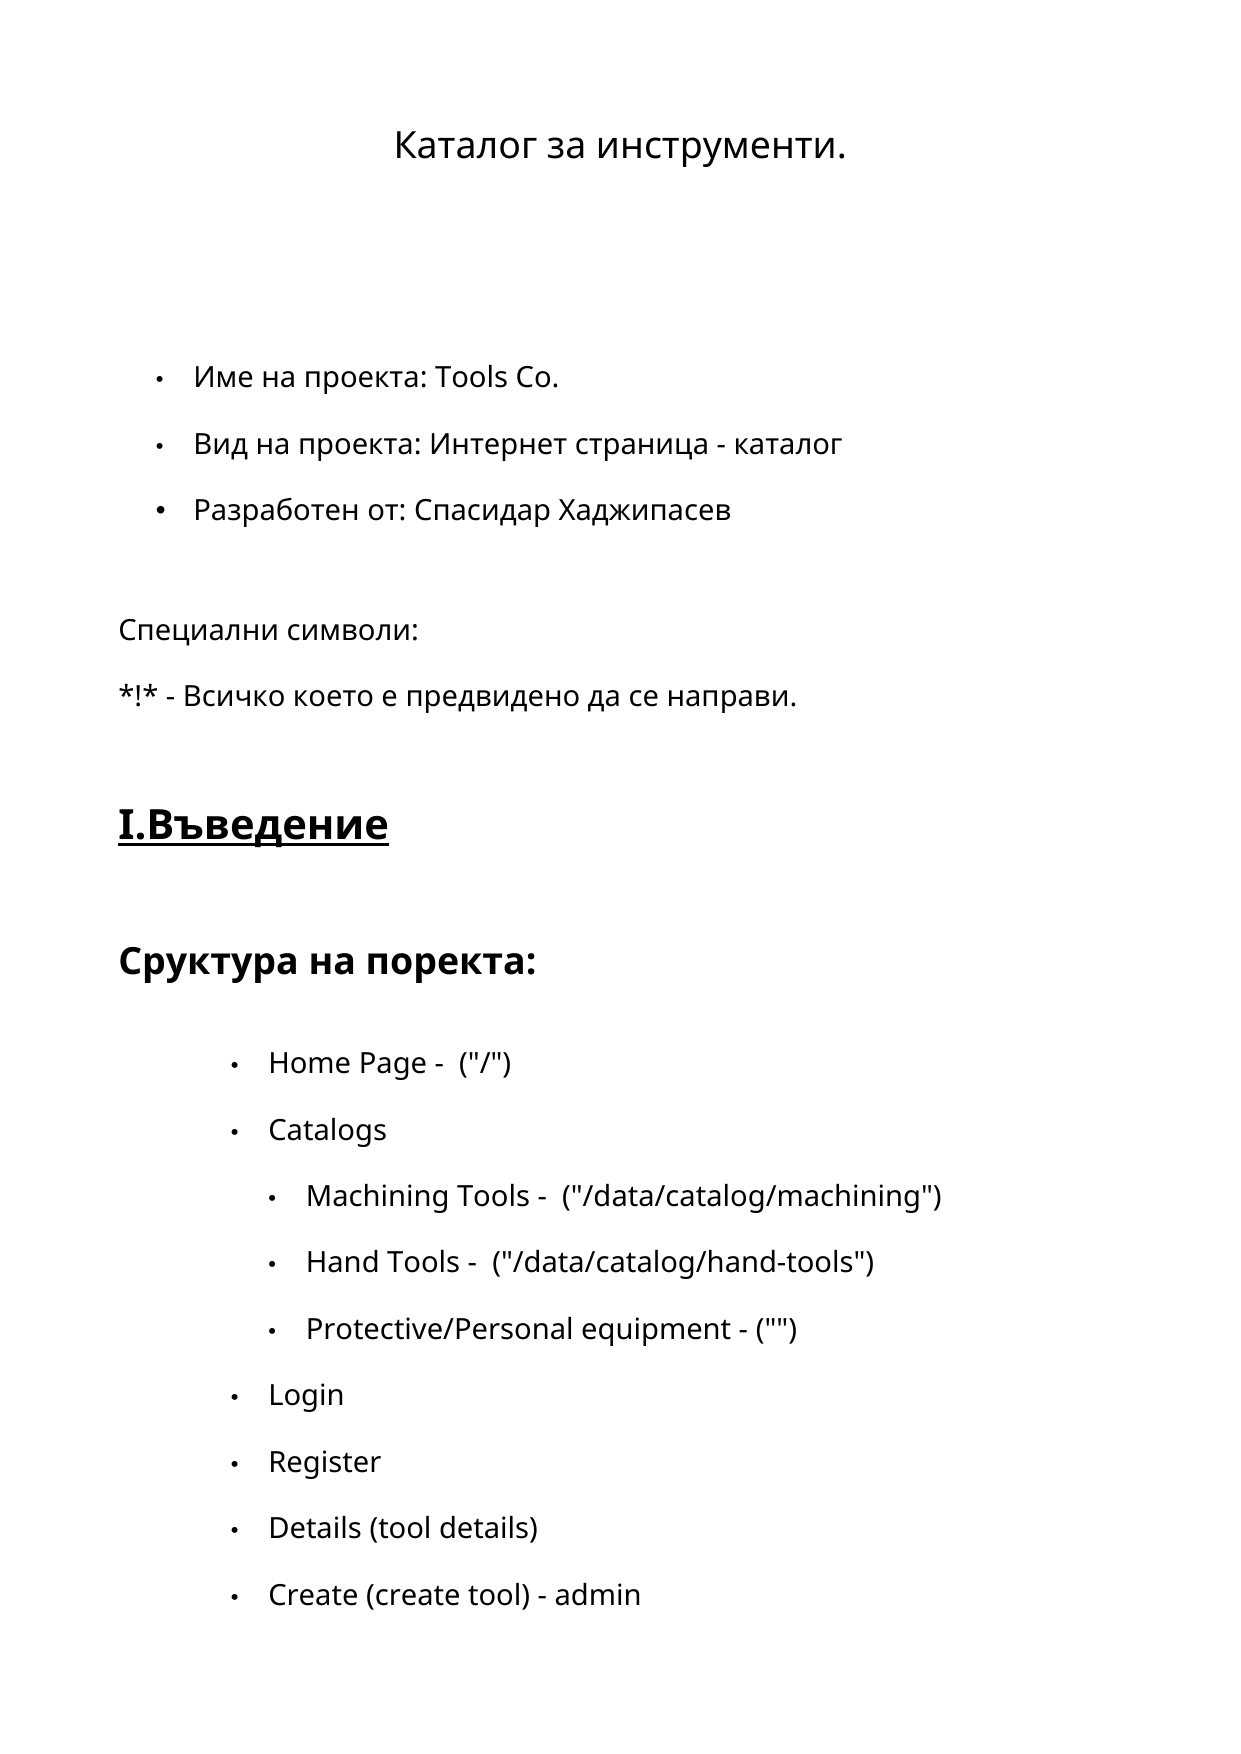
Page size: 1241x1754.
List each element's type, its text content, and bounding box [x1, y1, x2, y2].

list Вид на проекта: Интернет страница - каталог [156, 423, 1122, 463]
list Име на проекта: Tools Co. [156, 357, 1122, 396]
text Сруктура на поректа: [118, 934, 1122, 1017]
list Catalogs [231, 1109, 1122, 1148]
list Hand Tools - ("/data/catalog/hand-tools") [268, 1242, 1122, 1281]
list Protective/Personal equipment - ("") [268, 1308, 1122, 1348]
list Details (tool details) [231, 1507, 1122, 1547]
text Каталог за инструменти. [118, 118, 1122, 169]
list Create (create tool) - admin [231, 1574, 1122, 1614]
list Login [231, 1374, 1122, 1414]
list Register [231, 1441, 1122, 1481]
list Home Page - ("/") [231, 1042, 1122, 1082]
text I.Въведение [118, 795, 1122, 852]
list Разработен от: Спасидар Хаджипасев [156, 489, 1122, 529]
text Специални символи: [118, 609, 1122, 649]
list Machining Tools - ("/data/catalog/machining") [268, 1175, 1122, 1215]
text *!* - Всичко което е предвидено да се направи. [118, 676, 1122, 715]
